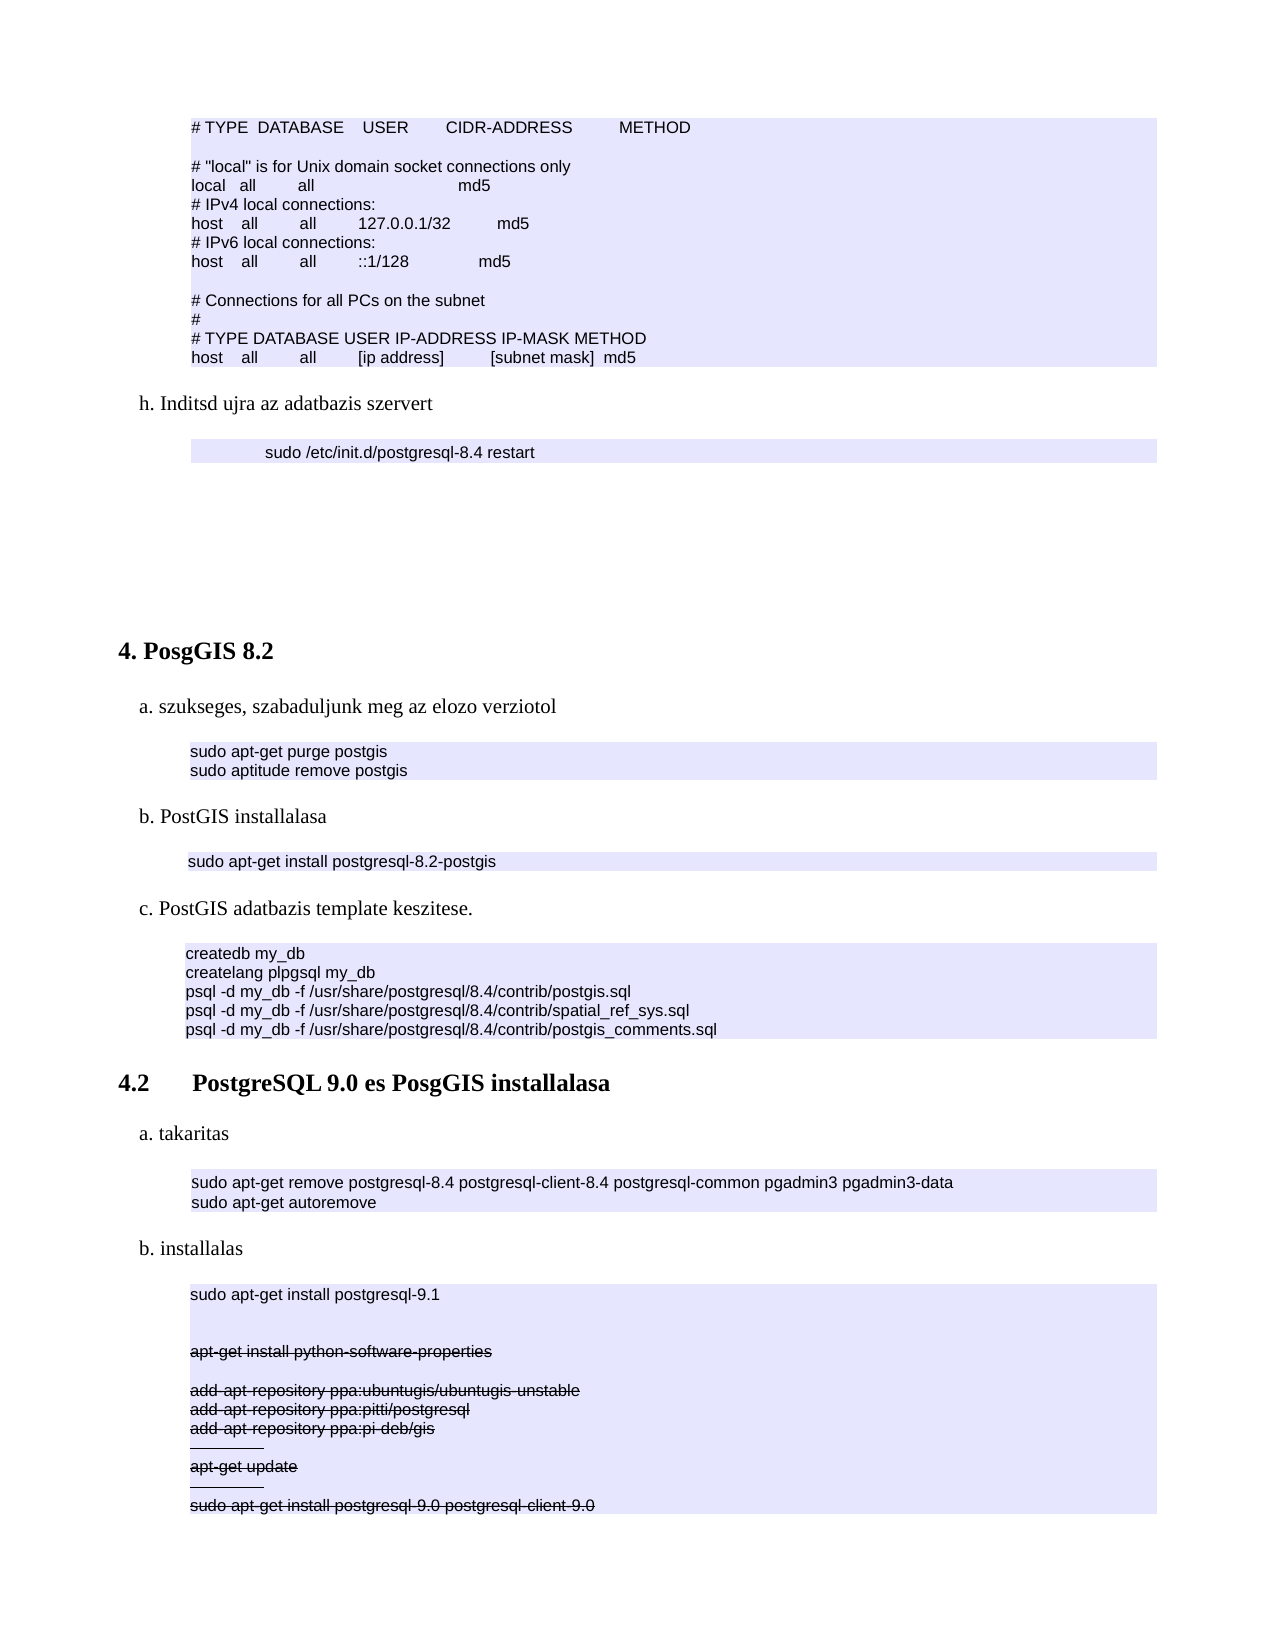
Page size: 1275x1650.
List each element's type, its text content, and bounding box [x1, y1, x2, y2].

text sudo apt-get purge postgis [190, 742, 1157, 761]
text 4. PosgGIS 8.2 [118, 636, 1157, 665]
text # IPv6 local connections: [191, 233, 1157, 252]
text apt-get update [190, 1457, 1157, 1476]
text add-apt-repository ppa:pitti/postgresql [190, 1399, 1157, 1419]
text h. Inditsd ujra az adatbazis szervert [118, 391, 1157, 415]
text 4.2 PostgreSQL 9.0 es PosgGIS installalasa [118, 1068, 1157, 1097]
text # "local" is for Unix domain socket connections only [191, 156, 1157, 176]
text # IPv4 local connections: [191, 195, 1157, 214]
text # Connections for all PCs on the subnet [191, 291, 1157, 310]
text b. installalas [118, 1236, 1157, 1260]
text sudo /etc/init.d/postgresql-8.4 restart [191, 439, 1157, 463]
text apt-get install python-software-properties [190, 1342, 1157, 1361]
text sudo apt-get remove postgresql-8.4 postgresql-client-8.4 postgresql-common pgadmin3 pgadmin3-data [191, 1169, 1157, 1193]
text host all all [ip address] [subnet mask] md5 [191, 348, 1157, 367]
text # [191, 310, 1157, 329]
text c. PostGIS adatbazis template keszitese. [118, 895, 1157, 919]
text psql -d my_db -f /usr/share/postgresql/8.4/contrib/postgis.sql [185, 982, 1157, 1001]
text add-apt-repository ppa:ubuntugis/ubuntugis-unstable [190, 1380, 1157, 1399]
text createlang plpgsql my_db [185, 963, 1157, 982]
text host all all ::1/128 md5 [191, 252, 1157, 271]
text add-apt-repository ppa:pi-deb/gis [190, 1419, 1157, 1438]
text a. takaritas [118, 1121, 1157, 1145]
text a. szukseges, szabaduljunk meg az elozo verziotol [118, 693, 1157, 718]
text sudo apt-get install postgresql-8.2-postgis [188, 852, 1157, 871]
text sudo apt-get install postgresql-9.1 [190, 1284, 1157, 1304]
text createdb my_db [185, 943, 1157, 963]
text psql -d my_db -f /usr/share/postgresql/8.4/contrib/spatial_ref_sys.sql [185, 1001, 1157, 1020]
text # TYPE DATABASE USER CIDR-ADDRESS METHOD [191, 118, 1157, 137]
text b. PostGIS installalasa [118, 804, 1157, 828]
text psql -d my_db -f /usr/share/postgresql/8.4/contrib/postgis_comments.sql [185, 1020, 1157, 1039]
text host all all 127.0.0.1/32 md5 [191, 214, 1157, 233]
text # TYPE DATABASE USER IP-ADDRESS IP-MASK METHOD [191, 329, 1157, 348]
text sudo apt-get install postgresql-9.0 postgresql-client-9.0 [190, 1495, 1157, 1514]
text local all all md5 [191, 176, 1157, 195]
text sudo aptitude remove postgis [190, 761, 1157, 780]
text sudo apt-get autoremove [191, 1193, 1157, 1212]
